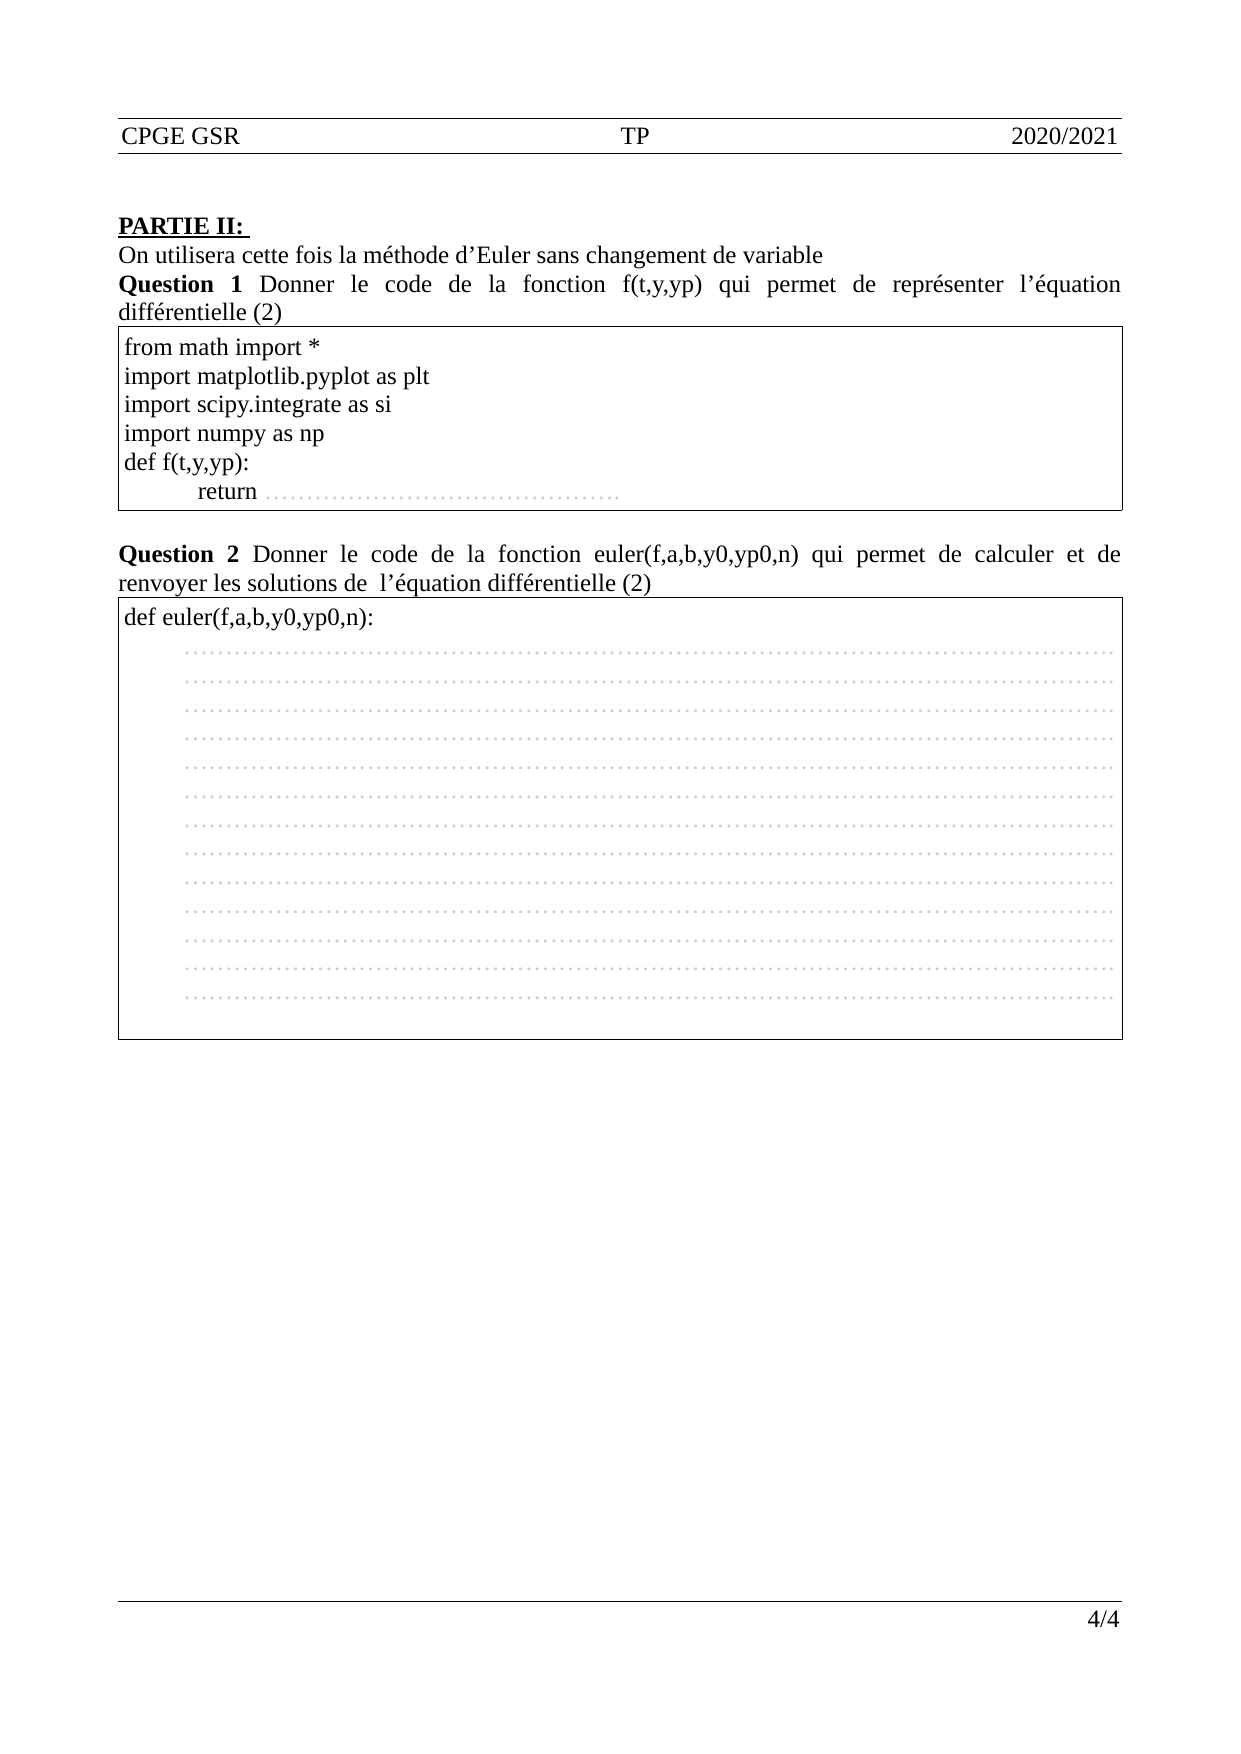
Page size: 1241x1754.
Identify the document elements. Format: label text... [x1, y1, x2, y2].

text PARTIE II: [118, 211, 1122, 240]
text Question 2 Donner le code de la fonction euler(f,a,b,y0,yp0,n) qui permet de calculer et de renvoyer les solutions de l’équation différentielle (2) [118, 539, 1122, 597]
text On utilisera cette fois la méthode d’Euler sans changement de variable [118, 240, 1122, 269]
table_header def euler(f,a,b,y0,yp0,n): …………………………………………………………………………………………………. …………………………………………………………………………………………………. …………………………………………………………………………………………………. …………………………………………………………………………………………………. …………………………………………………………………………………………………. …………………………………………………………………………………………………. …………………………………………………………………………………………………. …………………………………………………………………………………………………. …………………………………………………………………………………………………. …………………………………………………………………………………………………. …………………………………………………………………………………………………. …………………………………………………………………………………………………. …………………………………………………………………………………………………. [119, 598, 1122, 1039]
text Question 1 Donner le code de la fonction f(t,y,yp) qui permet de représenter l’équation différentielle (2) [118, 269, 1122, 326]
table_header from math import * import matplotlib.pyplot as plt import scipy.integrate as si import numpy as np def f(t,y,yp): return ……………………………………. [119, 327, 1122, 510]
